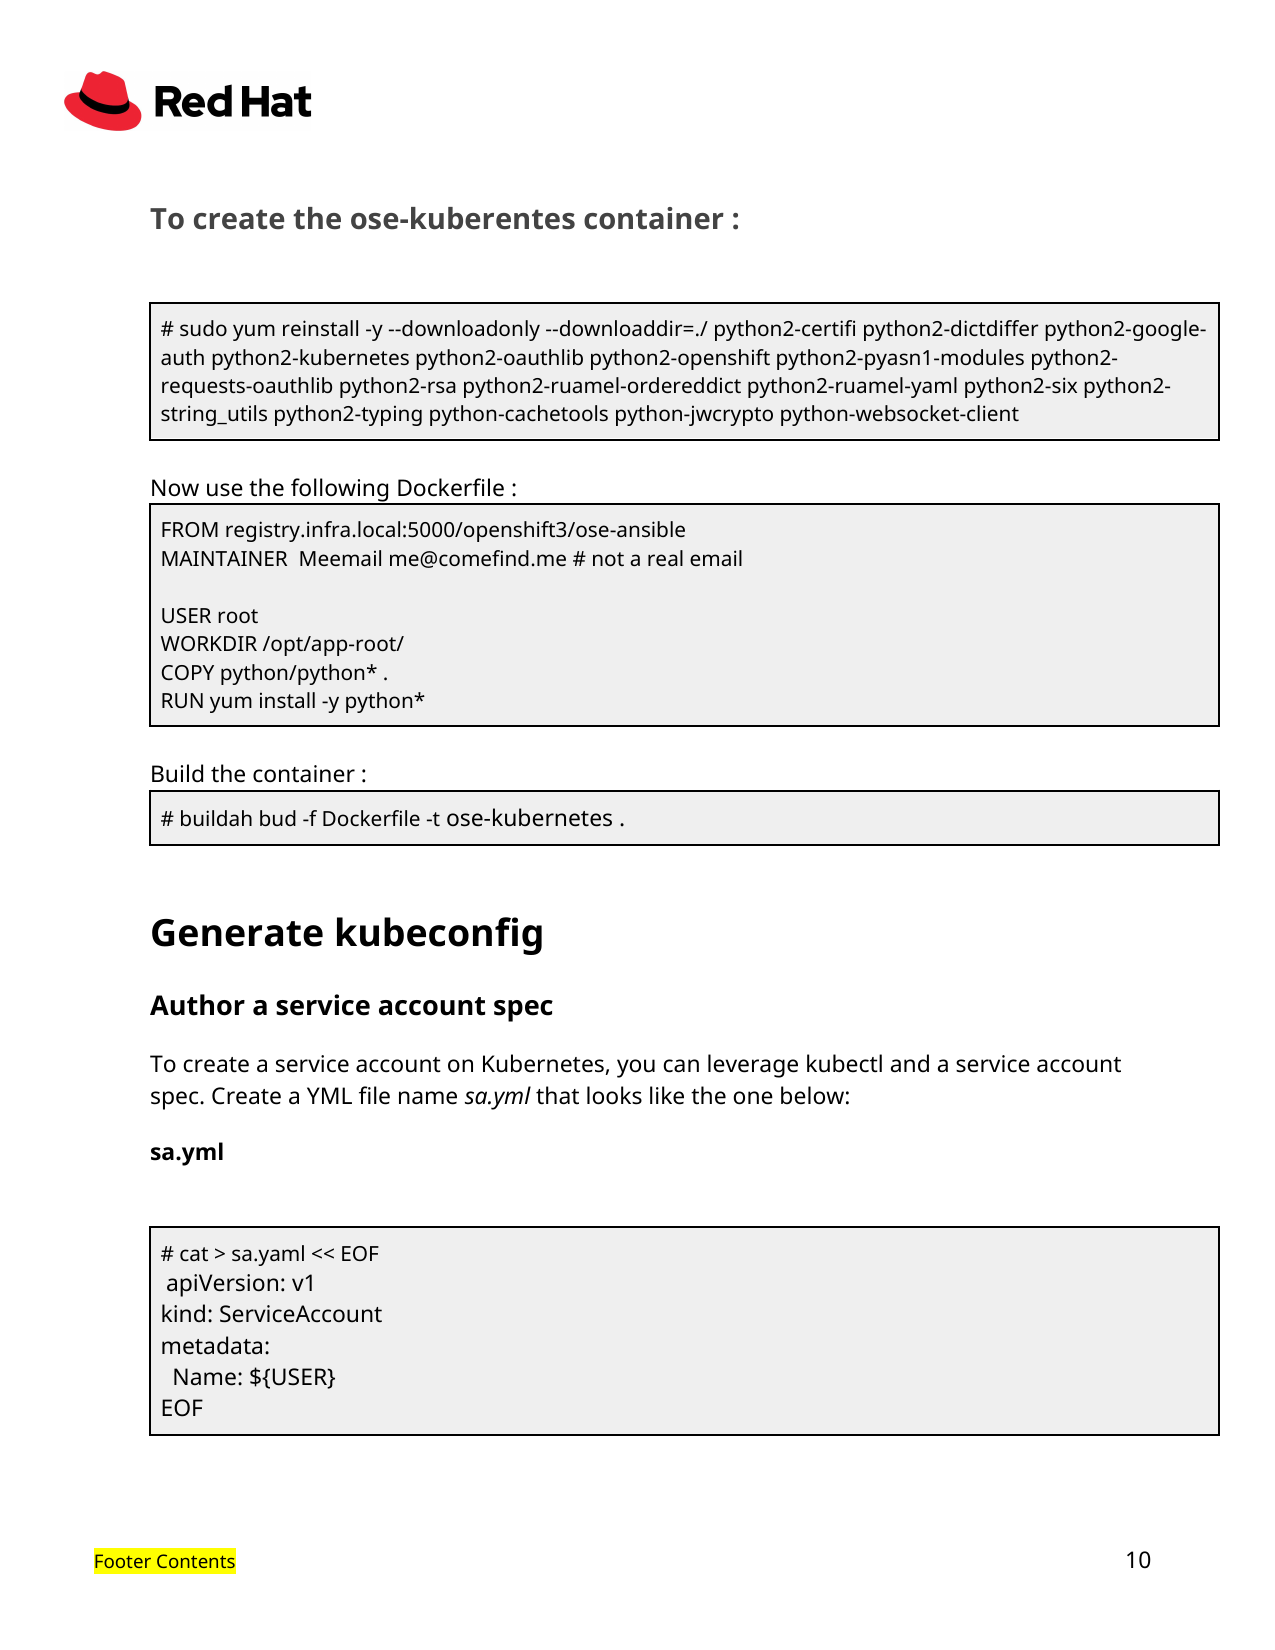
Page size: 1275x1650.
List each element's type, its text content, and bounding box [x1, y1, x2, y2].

subtitle Author a service account spec [150, 986, 1125, 1023]
table_header FROM registry.infra.local:5000/openshift3/ose-ansible MAINTAINER Meemail me@comefind.me # not a real email USER root WORKDIR /opt/app-root/ COPY python/python* . RUN yum install -y python* [151, 505, 1218, 725]
subtitle To create the ose-kuberentes container : [150, 198, 1125, 238]
text Build the container : [150, 758, 1125, 789]
text Now use the following Dockerfile : [150, 472, 1125, 503]
subtitle Generate kubeconfig [150, 906, 1125, 957]
text To create a service account on Kubernetes, you can leverage kubectl and a service account spec. Create a YML file name sa.yml that looks like the one below: [150, 1048, 1125, 1111]
table_header # sudo yum reinstall -y --downloadonly --downloaddir=./ python2-certifi python2-dictdiffer python2-google-auth python2-kubernetes python2-oauthlib python2-openshift python2-pyasn1-modules python2-requests-oauthlib python2-rsa python2-ruamel-ordereddict python2-ruamel-yaml python2-six python2-string_utils python2-typing python-cachetools python-jwcrypto python-websocket-client [151, 304, 1218, 438]
text sa.yml [150, 1136, 1125, 1167]
table_header # buildah bud -f Dockerfile -t ose-kubernetes . [151, 792, 1218, 844]
picture [64, 71, 312, 131]
table_header # cat > sa.yaml << EOF apiVersion: v1 kind: ServiceAccount metadata: Name: ${USER} EOF [151, 1228, 1218, 1434]
